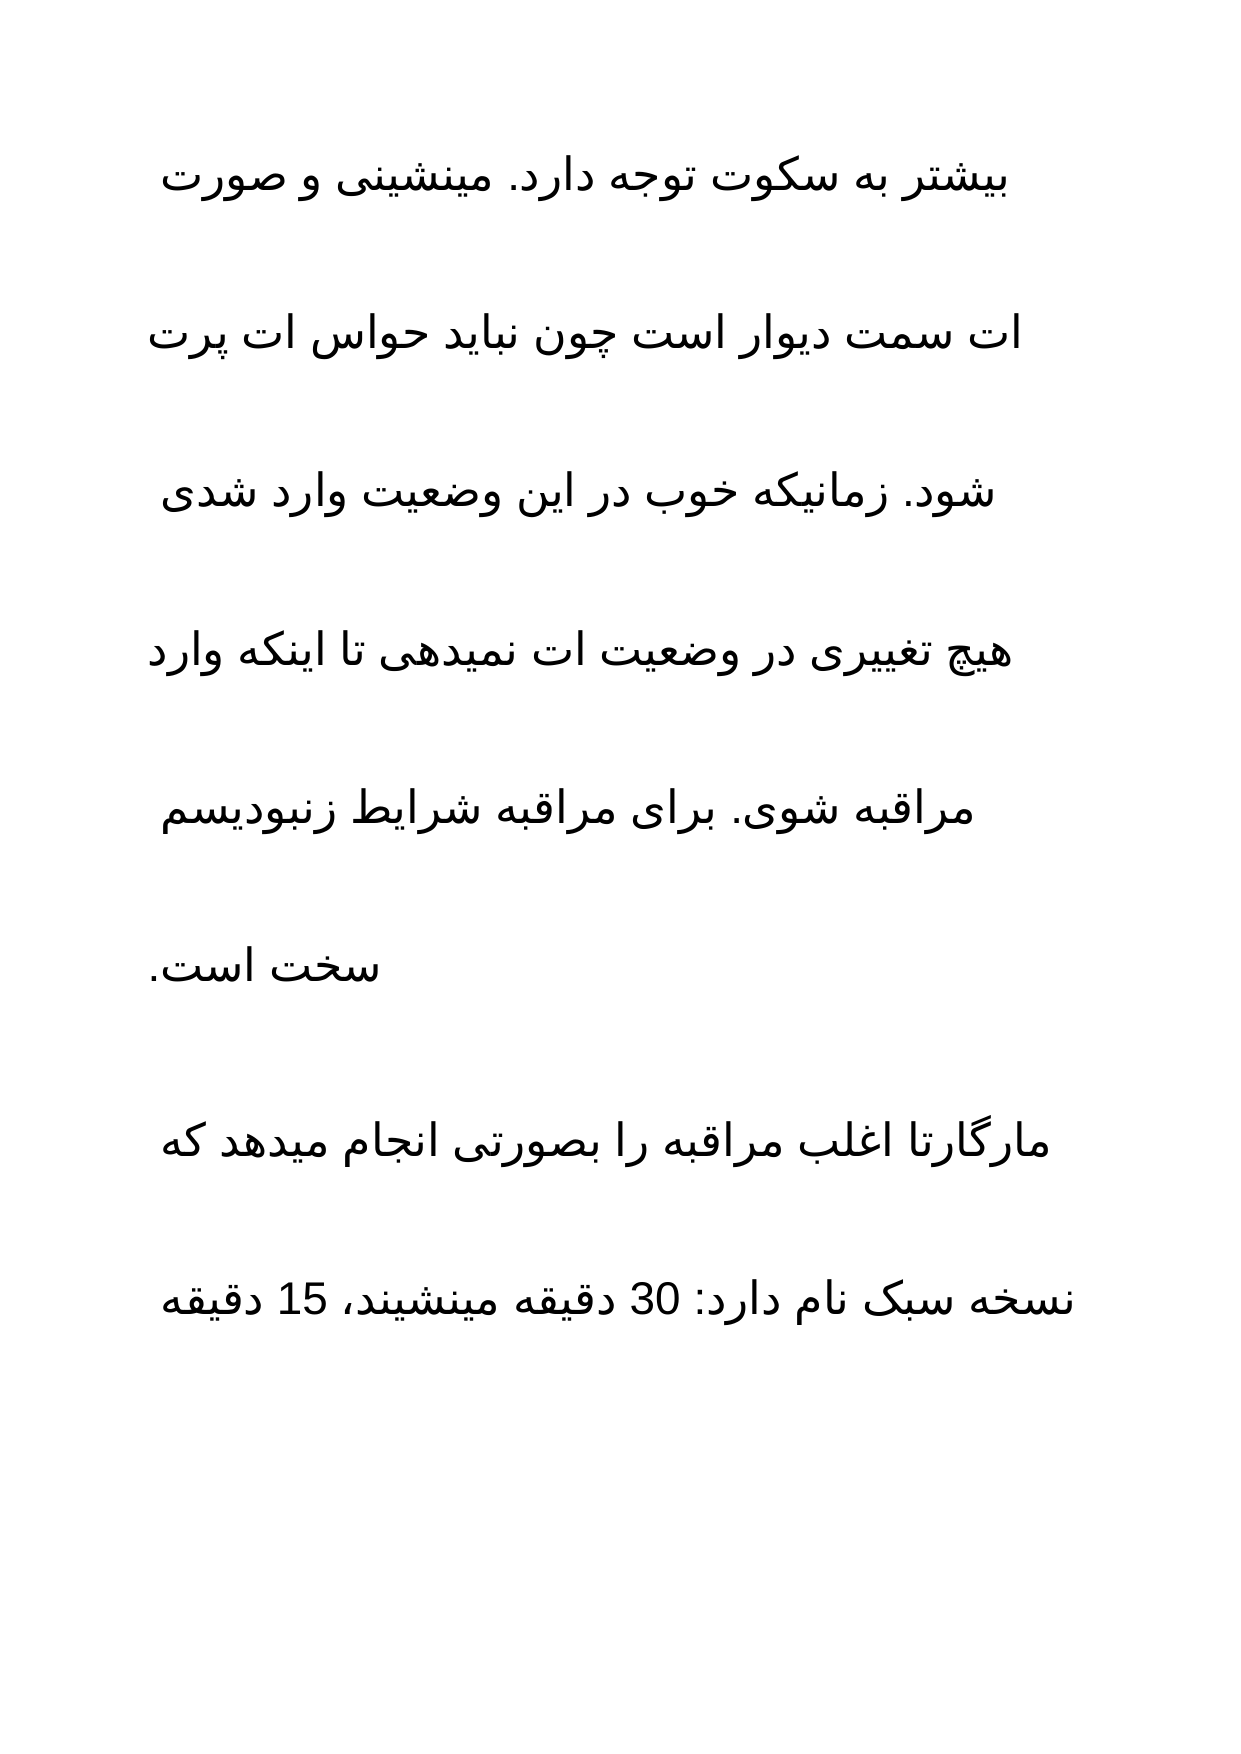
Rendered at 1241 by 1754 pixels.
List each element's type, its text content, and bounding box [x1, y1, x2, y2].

list بیشتر به سکوت توجه دارد. مینشینی و صورت ات سمت دیوار است چون نباید حواس ات پرت شود. زمانیکه خوب در این وضعیت وارد شدی هیچ تغییری در وضعیت ات نمیدهی تا اینکه وارد مراقبه شوی. برای مراقبه شرایط زنبودیسم سخت است. [148, 148, 1063, 991]
text مارگارتا اغلب مراقبه را بصورتی انجام میدهد که نسخه سبک نام دارد: 30 دقیقه مینشیند، 15 دقیقه پیاده روی میکند و سپس در یک وضعیت جدید دوباره مینشیند. [148, 1113, 1093, 1324]
